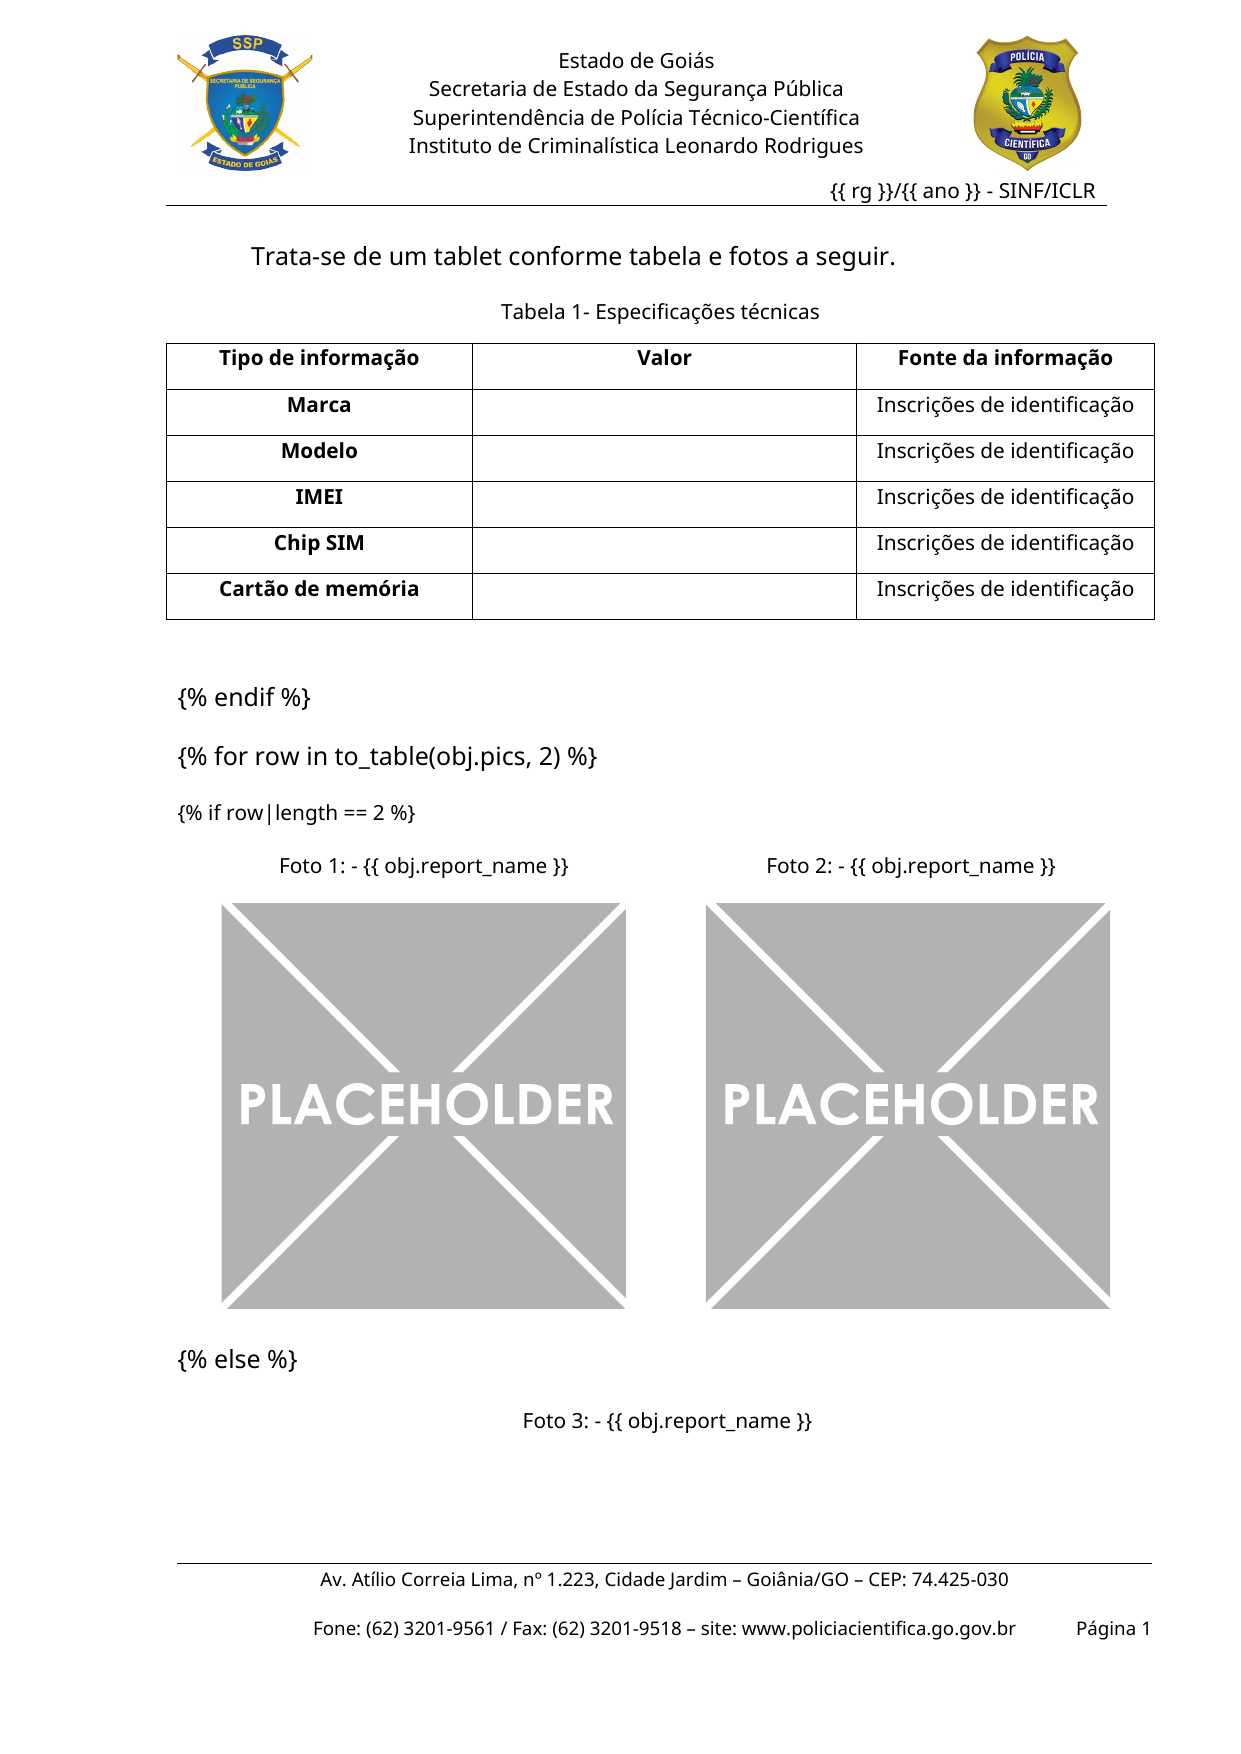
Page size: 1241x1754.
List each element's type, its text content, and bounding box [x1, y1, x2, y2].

table_cell [473, 390, 856, 435]
text {% if row|length == 2 %} [177, 798, 1152, 826]
table_cell [473, 436, 856, 481]
text {% else %} [177, 1342, 1152, 1376]
table_header Foto 1: - {{ obj.report_name }} [177, 846, 664, 1342]
table_cell Inscrições de identificação [857, 390, 1154, 435]
picture [973, 35, 1082, 171]
table_cell IMEI [167, 482, 472, 527]
table_header Foto 3: - {{ obj.report_name }} [177, 1401, 1152, 1563]
table_cell Chip SIM [167, 528, 472, 573]
table_cell [473, 482, 856, 527]
table_cell [473, 574, 856, 619]
picture [705, 903, 1110, 1309]
table_cell Inscrições de identificação [857, 436, 1154, 481]
table_cell Cartão de memória [167, 574, 472, 619]
table_cell Inscrições de identificação [857, 574, 1154, 619]
text {% endif %} [177, 679, 1152, 714]
picture [177, 35, 313, 171]
table_header Foto 2: - {{ obj.report_name }} [664, 846, 1152, 1342]
table_cell Inscrições de identificação [857, 528, 1154, 573]
table_cell Tipo de informação [167, 344, 472, 389]
table_cell Marca [167, 390, 472, 435]
table_header Tabela 1- Especificações técnicas [166, 298, 1155, 342]
text {% for row in to_table(obj.pics, 2) %} [177, 739, 1152, 773]
table_cell [473, 528, 856, 573]
table_cell Modelo [167, 436, 472, 481]
text Trata-se de um tablet conforme tabela e fotos a seguir. [177, 238, 1152, 272]
table_cell Valor [473, 344, 856, 389]
table_cell Fonte da informação [857, 344, 1154, 389]
picture [221, 903, 626, 1309]
table_cell Inscrições de identificação [857, 482, 1154, 527]
